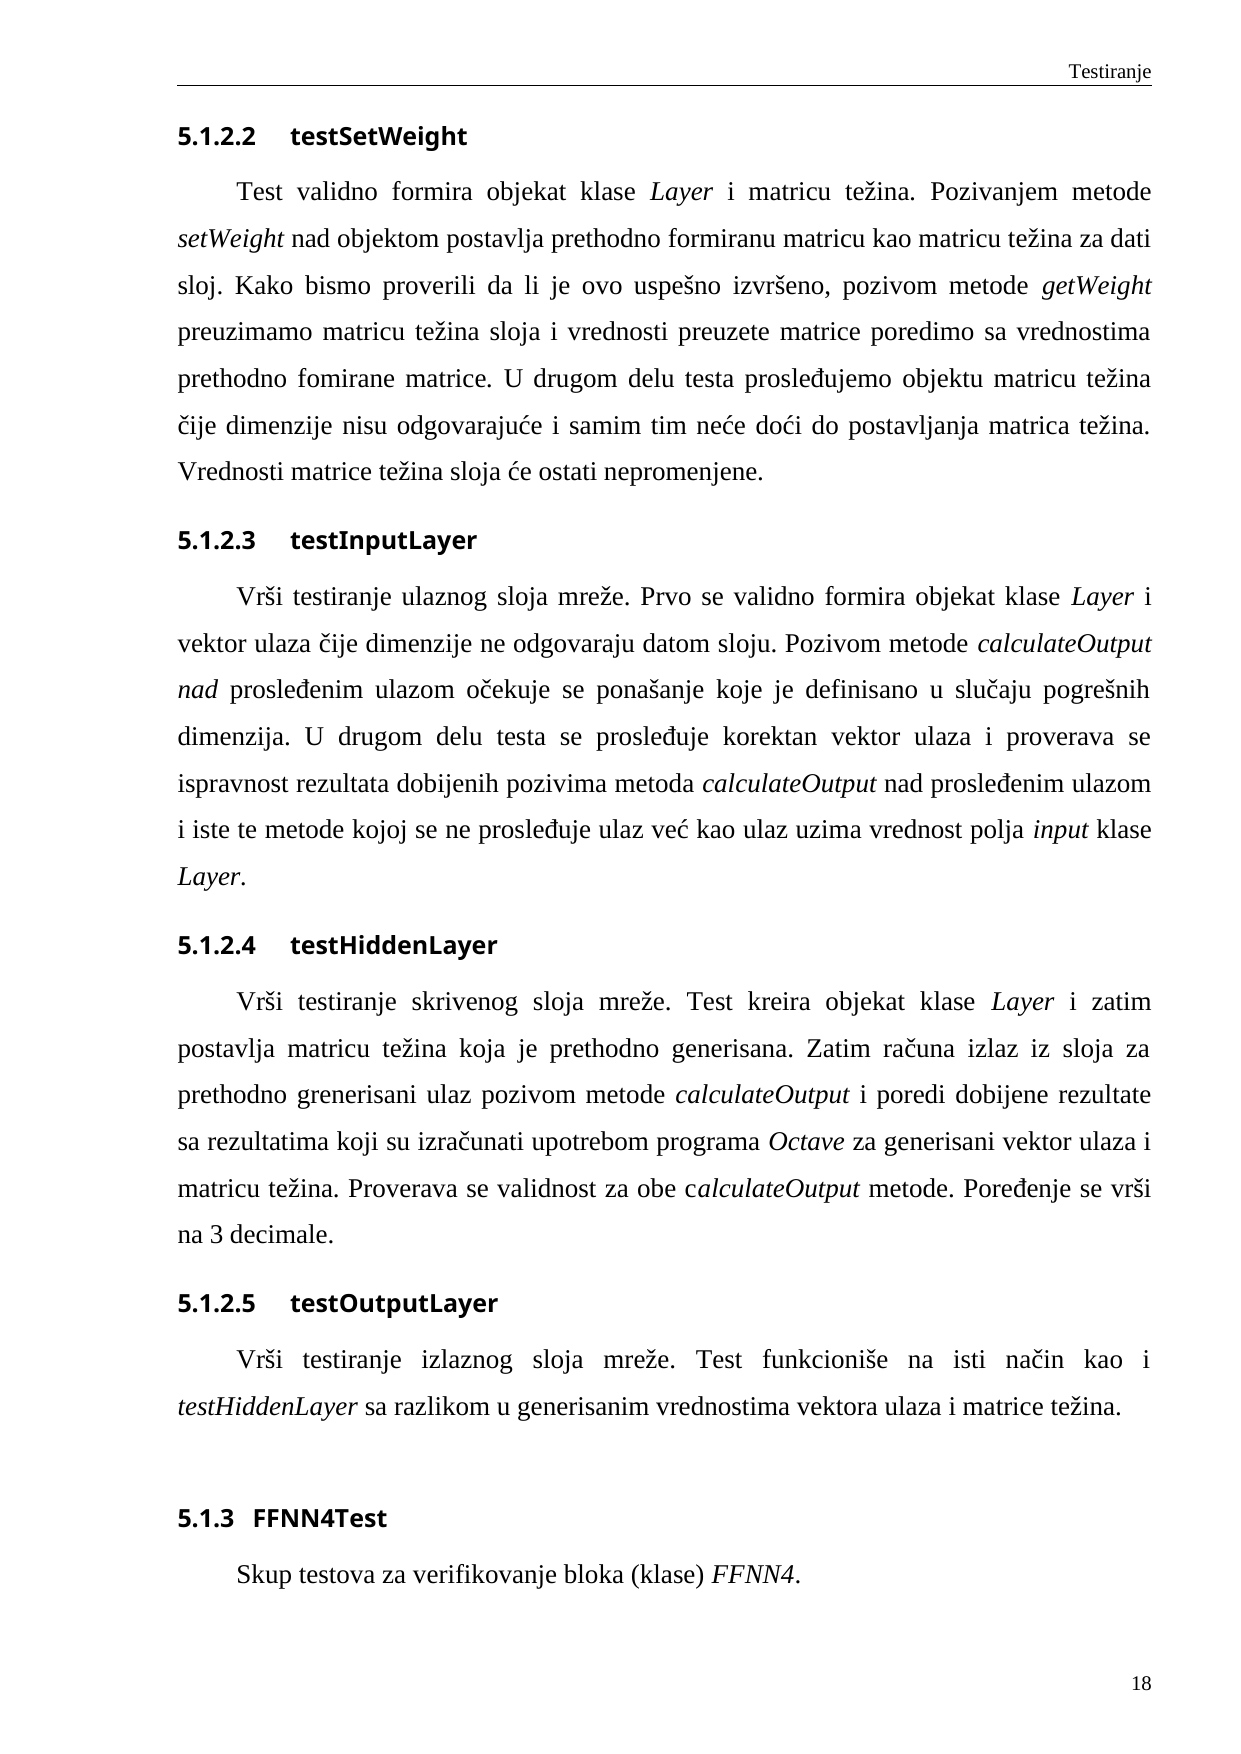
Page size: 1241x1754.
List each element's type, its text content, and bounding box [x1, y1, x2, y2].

subtitle testOutputLayer [177, 1286, 1152, 1320]
subtitle testSetWeight [177, 118, 1152, 152]
subtitle testHiddenLayer [177, 928, 1152, 962]
text Test validno formira objekat klase Layer i matricu težina. Pozivanjem metode setWeight nad objektom postavlja prethodno formiranu matricu kao matricu težina za dati sloj. Kako bismo proverili da li je ovo uspešno izvršeno, pozivom metode getWeight preuzimamo matricu težina sloja i vrednosti preuzete matrice poredimo sa vrednostima prethodno fomirane matrice. U drugom delu testa prosleđujemo objektu matricu težina čije dimenzije nisu odgovarajuće i samim tim neće doći do postavljanja matrica težina. Vrednosti matrice težina sloja će ostati nepromenjene. [177, 175, 1152, 487]
subtitle FFNN4Test [177, 1500, 1152, 1534]
text Vrši testiranje izlaznog sloja mreže. Test funkcioniše na isti način kao i testHiddenLayer sa razlikom u generisanim vrednostima vektora ulaza i matrice težina. [177, 1343, 1152, 1421]
text Skup testova za verifikovanje bloka (klase) FFNN4. [177, 1558, 1152, 1589]
subtitle testInputLayer [177, 523, 1152, 557]
text Vrši testiranje skrivenog sloja mreže. Test kreira objekat klase Layer i zatim postavlja matricu težina koja je prethodno generisana. Zatim računa izlaz iz sloja za prethodno grenerisani ulaz pozivom metode calculateOutput i poredi dobijene rezultate sa rezultatima koji su izračunati upotrebom programa Octave za generisani vektor ulaza i matricu težina. Proverava se validnost za obe calculateOutput metode. Poređenje se vrši na 3 decimale. [177, 985, 1152, 1249]
text Vrši testiranje ulaznog sloja mreže. Prvo se validno formira objekat klase Layer i vektor ulaza čije dimenzije ne odgovaraju datom sloju. Pozivom metode calculateOutput nad prosleđenim ulazom očekuje se ponašanje koje je definisano u slučaju pogrešnih dimenzija. U drugom delu testa se prosleđuje korektan vektor ulaza i proverava se ispravnost rezultata dobijenih pozivima metoda calculateOutput nad prosleđenim ulazom i iste te metode kojoj se ne prosleđuje ulaz već kao ulaz uzima vrednost polja input klase Layer. [177, 580, 1152, 891]
